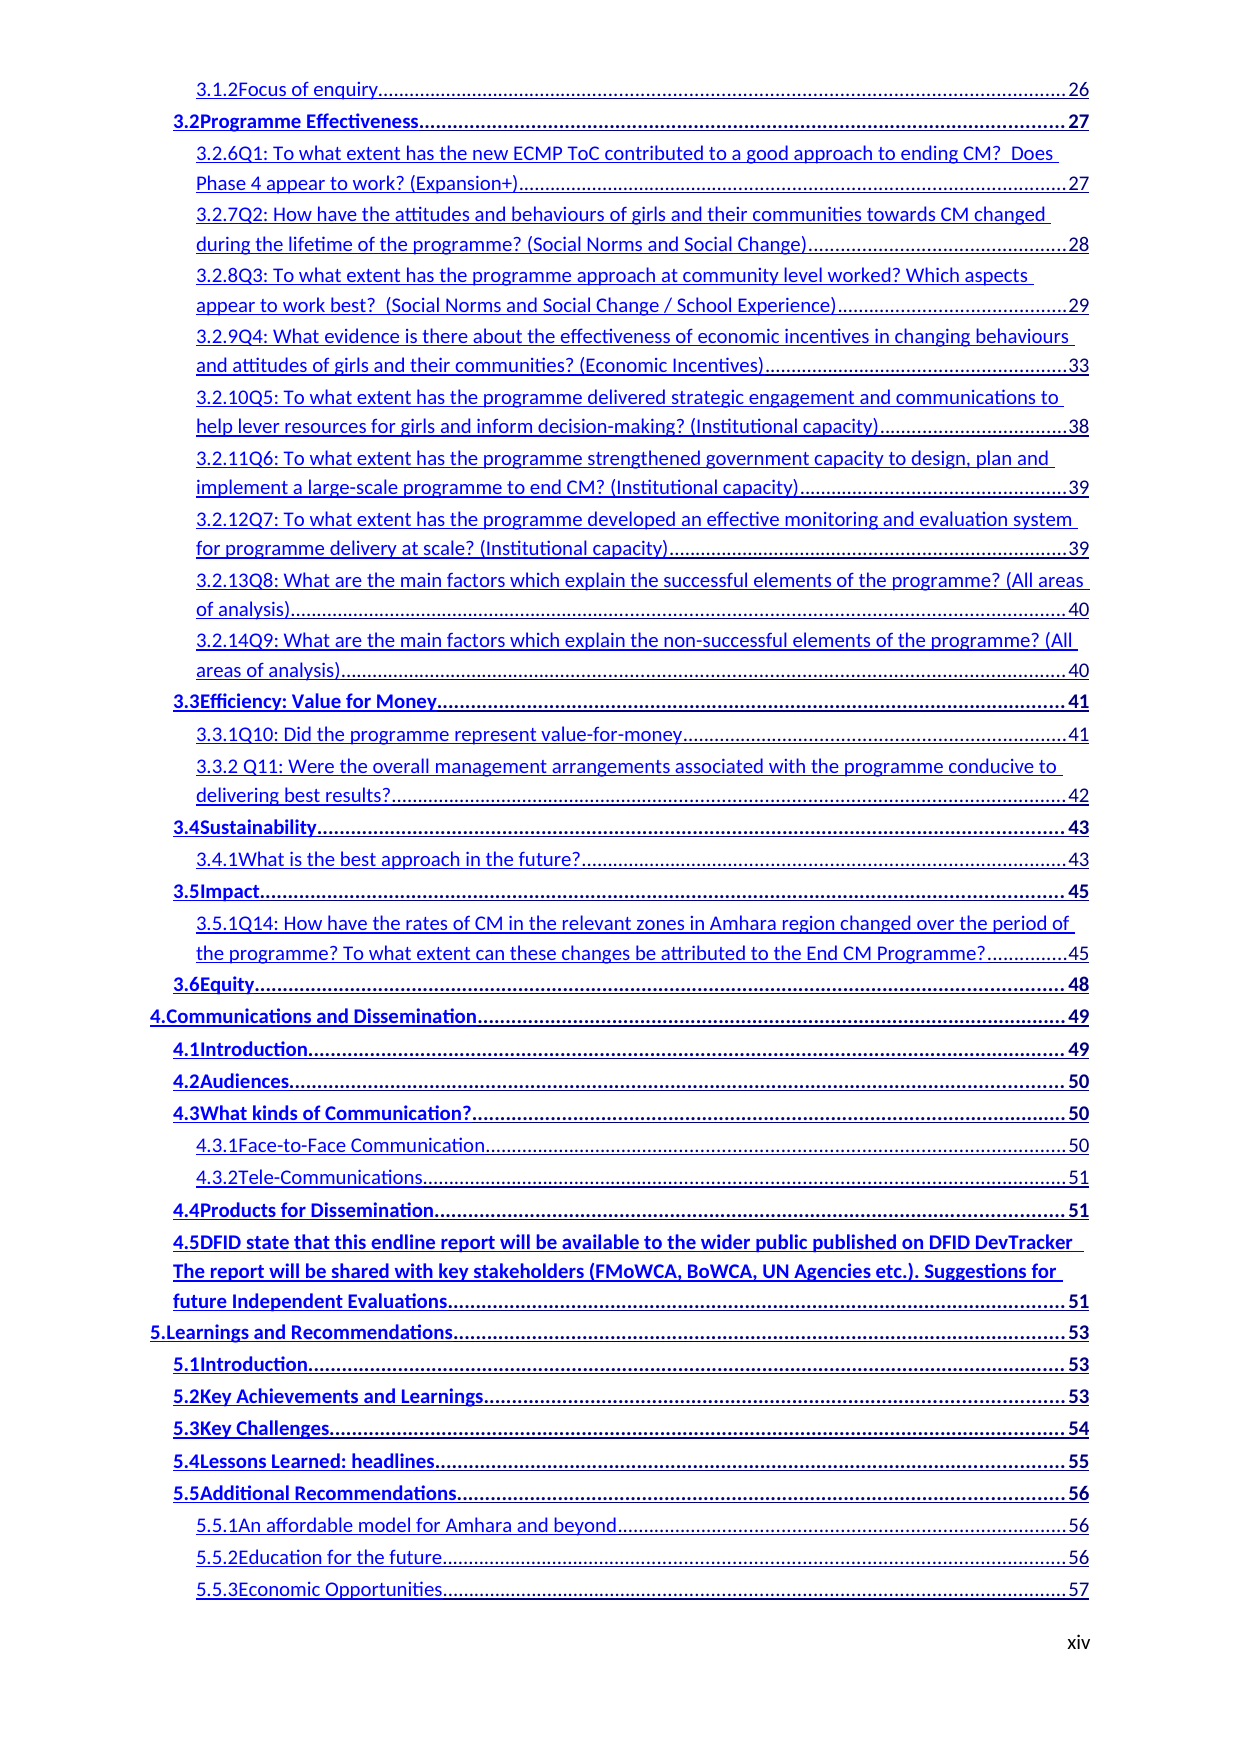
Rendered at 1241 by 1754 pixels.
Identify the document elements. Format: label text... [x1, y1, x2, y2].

text 3.4.1 What is the best approach in the future? 43 [196, 844, 1090, 872]
text 4.3 What kinds of Communication? 50 [173, 1098, 1090, 1126]
text 3.3.2 Q11: Were the overall management arrangements associated with the programme conducive to delivering best results? 42 [196, 751, 1090, 808]
text 5.1 Introduction 53 [173, 1349, 1090, 1377]
text 3.5 Impact 45 [173, 876, 1090, 904]
text 4.5 DFID state that this endline report will be available to the wider public published on DFID DevTracker The report will be shared with key stakeholders (FMoWCA, BoWCA, UN Agencies etc.). Suggestions for future Independent Evaluations 51 [173, 1227, 1090, 1313]
text 3.4 Sustainability 43 [173, 812, 1090, 840]
text 3.1.2 Focus of enquiry 26 [196, 74, 1090, 102]
text 5.5 Additional Recommendations 56 [173, 1478, 1090, 1506]
text 3.3.1 Q10: Did the programme represent value-for-money 41 [196, 719, 1090, 747]
text 3.2.13 Q8: What are the main factors which explain the successful elements of the programme? (All areas of analysis) 40 [196, 565, 1090, 589]
text 3.2 Programme Effectiveness 27 [173, 106, 1090, 134]
text 5.2 Key Achievements and Learnings 53 [173, 1381, 1090, 1409]
text 3.2.12 Q7: To what extent has the programme developed an effective monitoring and evaluation system for programme delivery at scale? (Institutional capacity) 39 [196, 504, 1090, 561]
text 5.4 Lessons Learned: headlines 55 [173, 1446, 1090, 1474]
text 5.5.1 An affordable model for Amhara and beyond 56 [196, 1510, 1090, 1538]
text 5.3 Key Challenges 54 [173, 1413, 1090, 1442]
text 3.2.13 Q8: What are the main factors which explain the successful elements of the programme? (All areas of analysis) 40 [196, 590, 1090, 622]
text 3.3 Efficiency: Value for Money 41 [173, 687, 1090, 714]
text 5.5.2 Education for the future 56 [196, 1542, 1090, 1570]
text 3.2.11 Q6: To what extent has the programme strengthened government capacity to design, plan and implement a large-scale programme to end CM? (Institutional capacity) 39 [196, 443, 1090, 500]
text 4.4 Products for Dissemination 51 [173, 1195, 1090, 1223]
text 3.2.10 Q5: To what extent has the programme delivered strategic engagement and communications to help lever resources for girls and inform decision-making? (Institutional capacity) 38 [196, 382, 1090, 439]
text 4.1 Introduction 49 [173, 1034, 1090, 1062]
text 3.2.14 Q9: What are the main factors which explain the non-successful elements of the programme? (All areas of analysis) 40 [196, 626, 1090, 683]
text 4.3.1 Face-to-Face Communication 50 [196, 1130, 1090, 1158]
text 4.3.2 Tele-Communications 51 [196, 1162, 1090, 1191]
text 3.2.7 Q2: How have the attitudes and behaviours of girls and their communities towards CM changed during the lifetime of the programme? (Social Norms and Social Change) 28 [196, 199, 1090, 256]
text 3.2.6 Q1: To what extent has the new ECMP ToC contributed to a good approach to ending CM? Does Phase 4 appear to work? (Expansion+) 27 [196, 138, 1090, 195]
text 3.2.8 Q3: To what extent has the programme approach at community level worked? Which aspects appear to work best? (Social Norms and Social Change / School Experience) 29 [196, 260, 1090, 317]
text 4.2 Audiences 50 [173, 1066, 1090, 1094]
text 4. Communications and Dissemination 49 [150, 1002, 1090, 1029]
text 5. Learnings and Recommendations 53 [150, 1317, 1090, 1345]
text 5.5.3 Economic Opportunities 57 [196, 1574, 1090, 1602]
text 3.6 Equity 48 [173, 969, 1090, 997]
text 3.5.1 Q14: How have the rates of CM in the relevant zones in Amhara region changed over the period of the programme? To what extent can these changes be attributed to the End CM Programme? 45 [196, 908, 1090, 966]
text 3.2.9 Q4: What evidence is there about the effectiveness of economic incentives in changing behaviours and attitudes of girls and their communities? (Economic Incentives) 33 [196, 321, 1090, 378]
